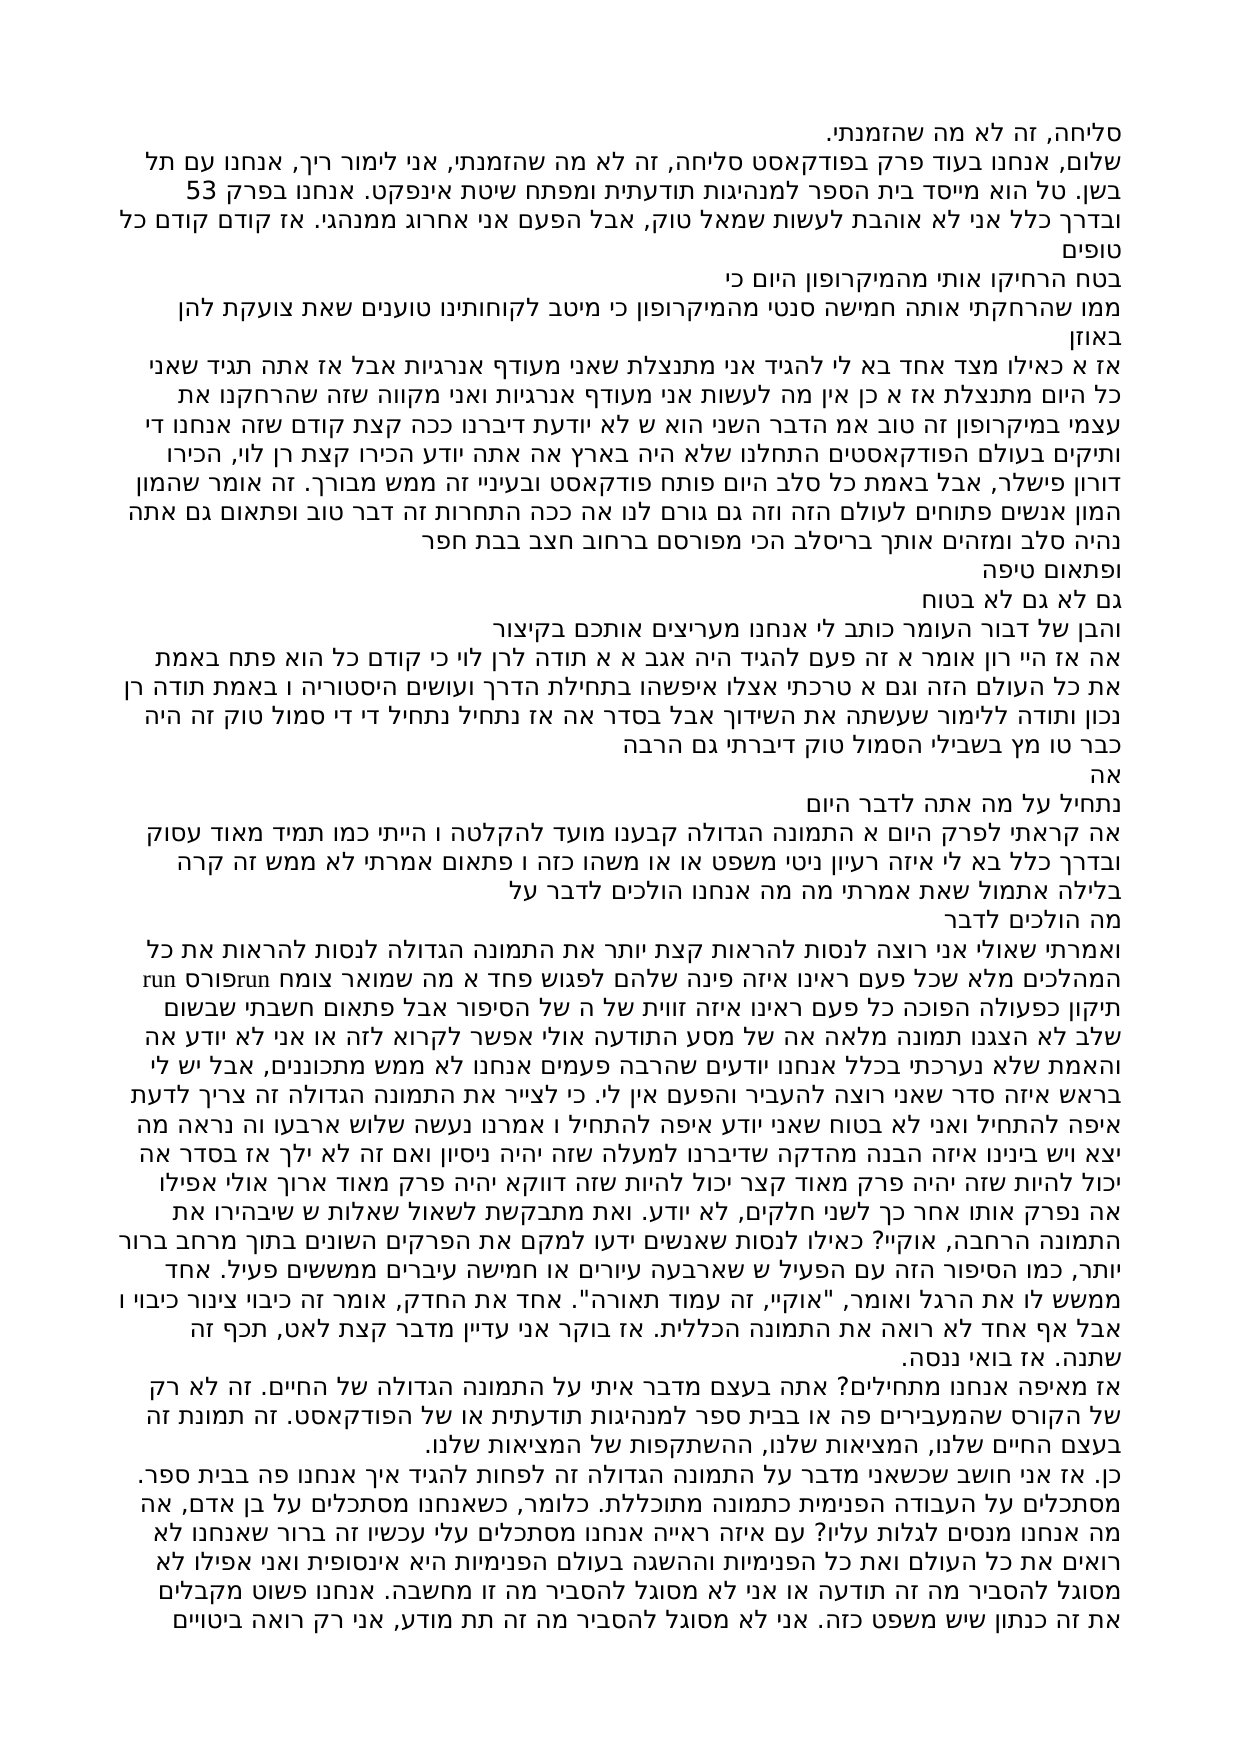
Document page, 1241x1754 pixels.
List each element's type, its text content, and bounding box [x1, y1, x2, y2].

text סליחה, זה לא מה שהזמנתי. [118, 118, 1122, 147]
text נתחיל על מה אתה לדבר היום [118, 789, 1122, 818]
text כן. אז אני חושב שכשאני מדבר על התמונה הגדולה זה לפחות להגיד איך אנחנו פה בבית ספר. מסתכלים על העבודה הפנימית כתמונה מתוכללת. כלומר, כשאנחנו מסתכלים על בן אדם, אה מה אנחנו מנסים לגלות עליו? עם איזה ראייה אנחנו מסתכלים עלי עכשיו זה ברור שאנחנו לא רואים את כל העולם ואת כל הפנימיות וההשגה בעולם הפנימיות היא אינסופית ואני אפילו לא מסוגל להסביר מה זה תודעה או אני לא מסוגל להסביר מה זו מחשבה. אנחנו פשוט מקבלים את זה כנתון שיש משפט כזה. אני לא מסוגל להסביר מה זה תת מודע, אני רק רואה ביטויים [118, 1460, 1122, 1635]
text גם לא גם לא בטוח [118, 585, 1122, 614]
text אה קראתי לפרק היום א התמונה הגדולה קבענו מועד להקלטה ו הייתי כמו תמיד מאוד עסוק ובדרך כלל בא לי איזה רעיון ניטי משפט או או משהו כזה ו פתאום אמרתי לא ממש זה קרה בלילה אתמול שאת אמרתי מה מה אנחנו הולכים לדבר על [118, 818, 1122, 906]
text אז א כאילו מצד אחד בא לי להגיד אני מתנצלת שאני מעודף אנרגיות אבל אז אתה תגיד שאני כל היום מתנצלת אז א כן אין מה לעשות אני מעודף אנרגיות ואני מקווה שזה שהרחקנו את עצמי במיקרופון זה טוב אמ הדבר השני הוא ש לא יודעת דיברנו ככה קצת קודם שזה אנחנו די ותיקים בעולם הפודקאסטים התחלנו שלא היה בארץ אה אתה יודע הכירו קצת רן לוי, הכירו דורון פישלר, אבל באמת כל סלב היום פותח פודקאסט ובעיניי זה ממש מבורך. זה אומר שהמון המון אנשים פתוחים לעולם הזה וזה גם גורם לנו אה ככה התחרות זה דבר טוב ופתאום גם אתה נהיה סלב ומזהים אותך בריסלב הכי מפורסם ברחוב חצב בבת חפר [118, 351, 1122, 556]
text ואמרתי שאולי אני רוצה לנסות להראות קצת יותר את התמונה הגדולה לנסות להראות את כל המהלכים מלא שכל פעם ראינו איזה פינה שלהם לפגוש פחד א מה שמואר צומח runפורס run תיקון כפעולה הפוכה כל פעם ראינו איזה זווית של ה של הסיפור אבל פתאום חשבתי שבשום שלב לא הצגנו תמונה מלאה אה של מסע התודעה אולי אפשר לקרוא לזה או אני לא יודע אה והאמת שלא נערכתי בכלל אנחנו יודעים שהרבה פעמים אנחנו לא ממש מתכוננים, אבל יש לי בראש איזה סדר שאני רוצה להעביר והפעם אין לי. כי לצייר את התמונה הגדולה זה צריך לדעת איפה להתחיל ואני לא בטוח שאני יודע איפה להתחיל ו אמרנו נעשה שלוש ארבעו וה נראה מה יצא ויש בינינו איזה הבנה מהדקה שדיברנו למעלה שזה יהיה ניסיון ואם זה לא ילך אז בסדר אה יכול להיות שזה יהיה פרק מאוד קצר יכול להיות שזה דווקא יהיה פרק מאוד ארוך אולי אפילו אה נפרק אותו אחר כך לשני חלקים, לא יודע. ואת מתבקשת לשאול שאלות ש שיבהירו את התמונה הרחבה, אוקיי? כאילו לנסות שאנשים ידעו למקם את הפרקים השונים בתוך מרחב ברור יותר, כמו הסיפור הזה עם הפעיל ש שארבעה עיורים או חמישה עיברים ממששים פעיל. אחד ממשש לו את הרגל ואומר, "אוקיי, זה עמוד תאורה". אחד את החדק, אומר זה כיבוי צינור כיבוי ו אבל אף אחד לא רואה את התמונה הכללית. אז בוקר אני עדיין מדבר קצת לאט, תכף זה שתנה. אז בואי ננסה. [118, 935, 1122, 1372]
text ממו שהרחקתי אותה חמישה סנטי מהמיקרופון כי מיטב לקוחותינו טוענים שאת צועקת להן באוזן [118, 293, 1122, 351]
text נכון ותודה ללימור שעשתה את השידוך אבל בסדר אה אז נתחיל נתחיל די די סמול טוק זה היה כבר טו מץ בשבילי הסמול טוק דיברתי גם הרבה [118, 701, 1122, 760]
text ופתאום טיפה [118, 556, 1122, 585]
text אז מאיפה אנחנו מתחילים? אתה בעצם מדבר איתי על התמונה הגדולה של החיים. זה לא רק של הקורס שהמעבירים פה או בבית ספר למנהיגות תודעתית או של הפודקאסט. זה תמונת זה בעצם החיים שלנו, המציאות שלנו, ההשתקפות של המציאות שלנו. [118, 1372, 1122, 1460]
text אה [118, 760, 1122, 789]
text מה הולכים לדבר [118, 906, 1122, 935]
text והבן של דבור העומר כותב לי אנחנו מעריצים אותכם בקיצור [118, 614, 1122, 643]
text אה אז היי רון אומר א זה פעם להגיד היה אגב א א תודה לרן לוי כי קודם כל הוא פתח באמת את כל העולם הזה וגם א טרכתי אצלו איפשהו בתחילת הדרך ועושים היסטוריה ו באמת תודה רן [118, 643, 1122, 701]
text בטח הרחיקו אותי מהמיקרופון היום כי [118, 264, 1122, 293]
text שלום, אנחנו בעוד פרק בפודקאסט סליחה, זה לא מה שהזמנתי, אני לימור ריך, אנחנו עם תל בשן. טל הוא מייסד בית הספר למנהיגות תודעתית ומפתח שיטת אינפקט. אנחנו בפרק 53 ובדרך כלל אני לא אוהבת לעשות שמאל טוק, אבל הפעם אני אחרוג ממנהגי. אז קודם קודם כל טופים [118, 147, 1122, 264]
